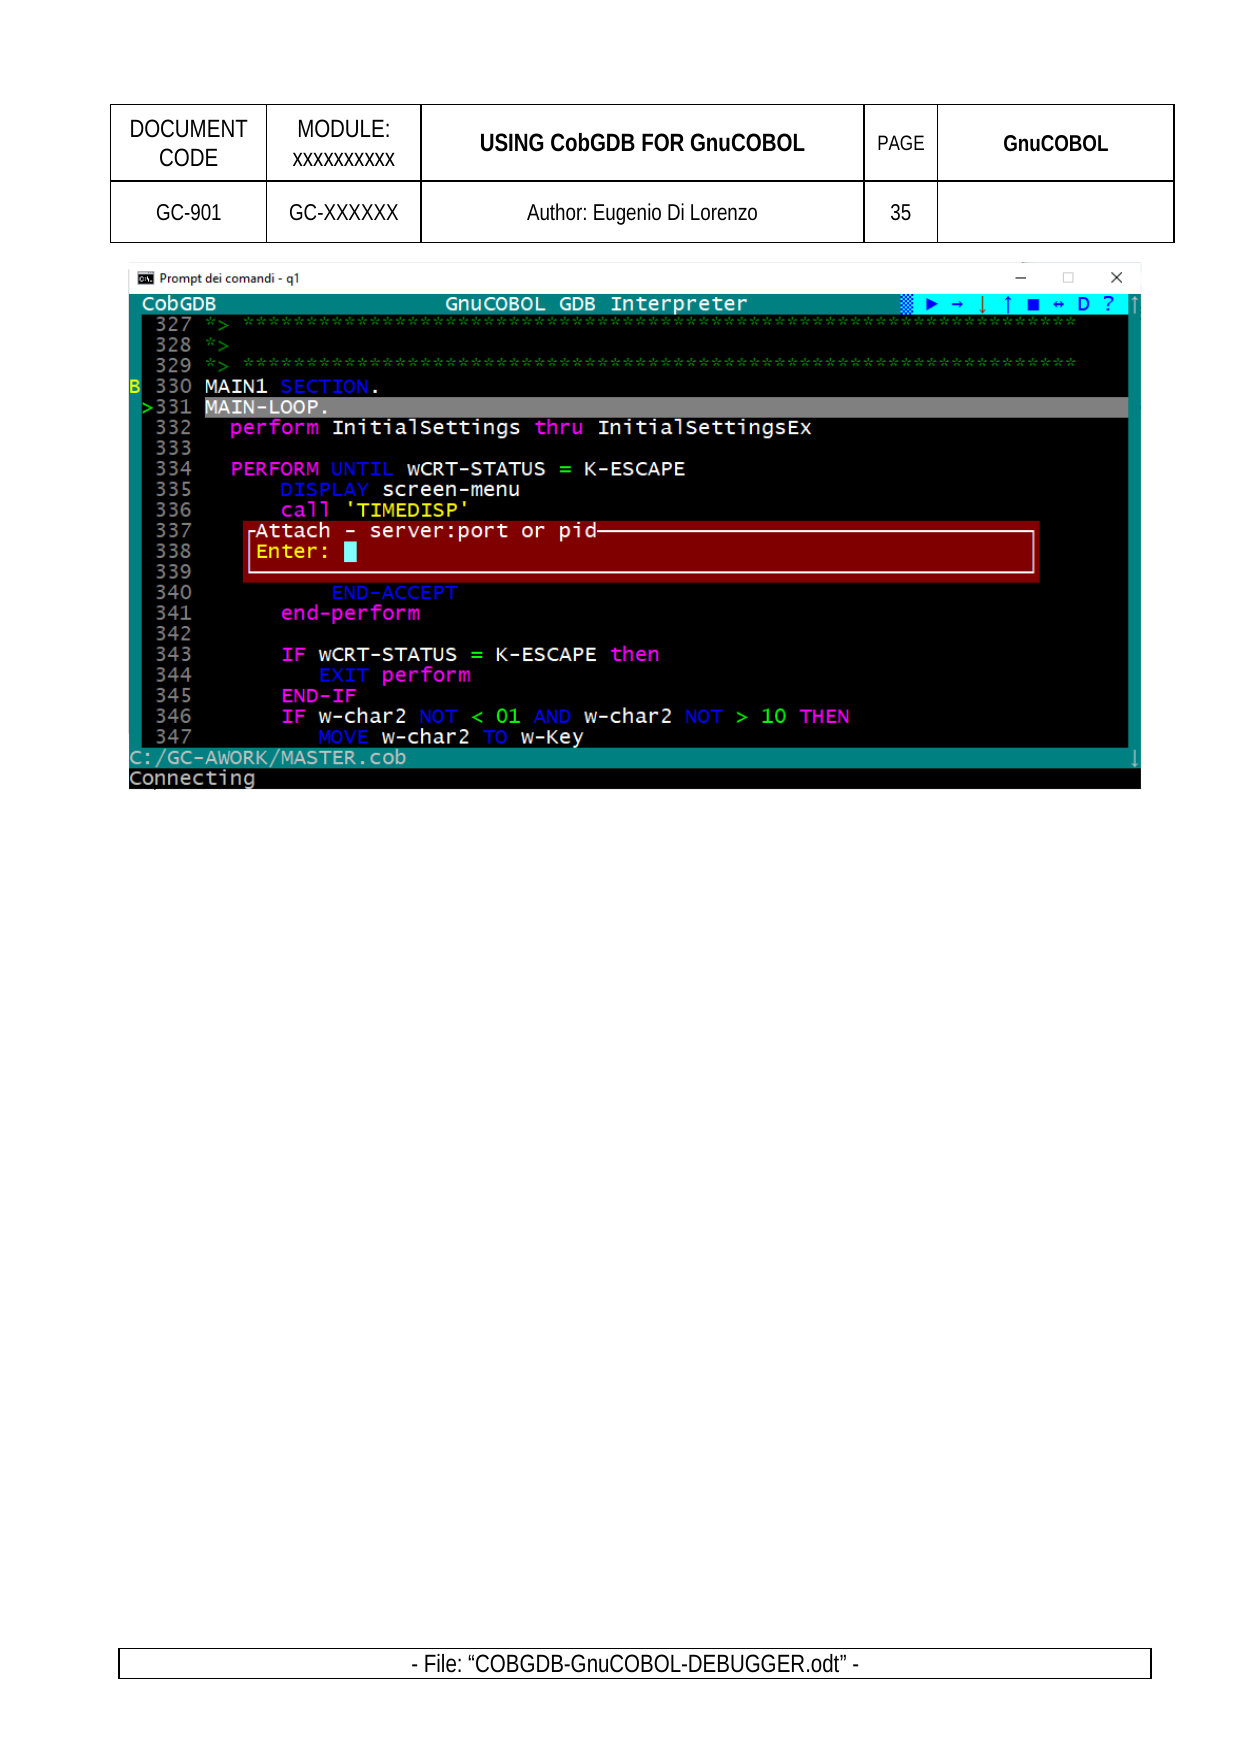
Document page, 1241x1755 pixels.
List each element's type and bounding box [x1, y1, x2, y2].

picture [128, 262, 1142, 790]
